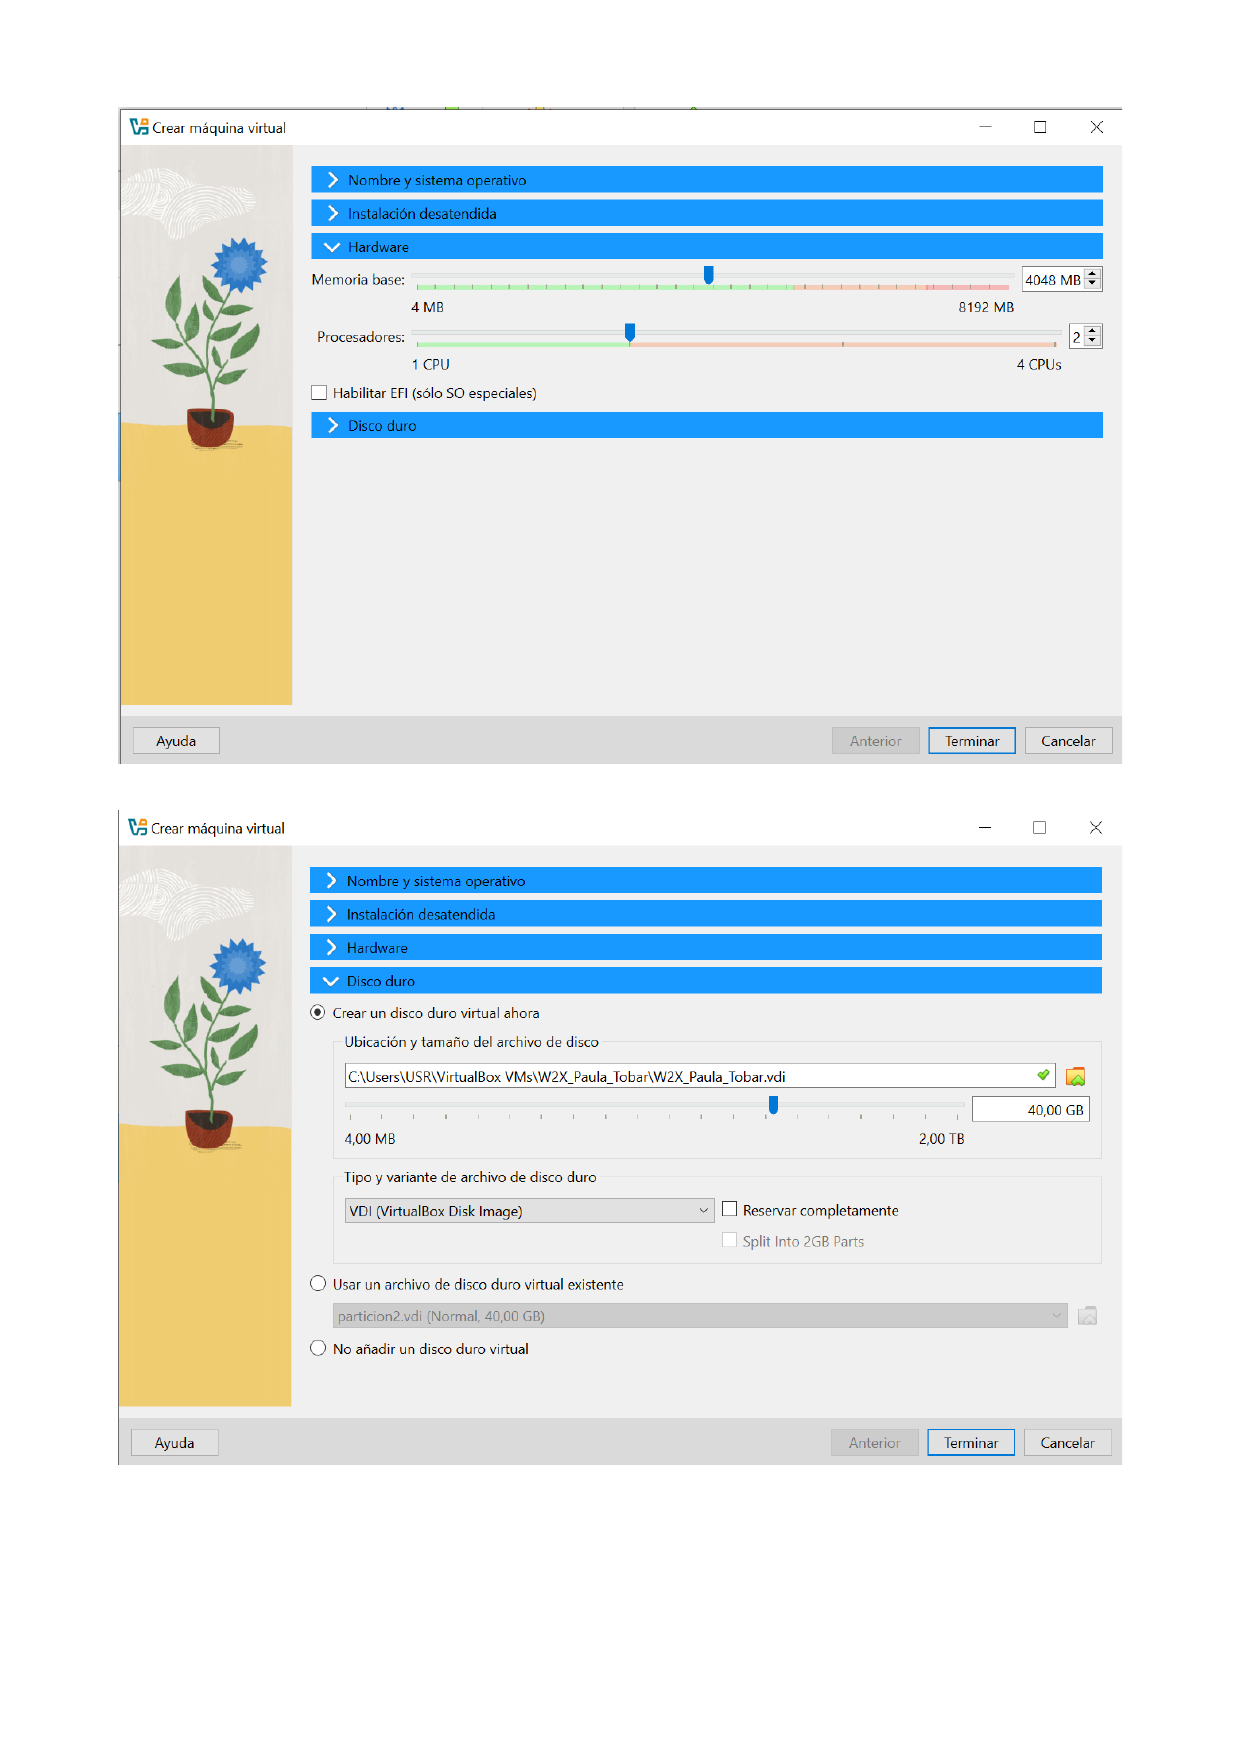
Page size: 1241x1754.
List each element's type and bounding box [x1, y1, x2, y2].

picture [118, 107, 1123, 764]
picture [118, 810, 1123, 1465]
